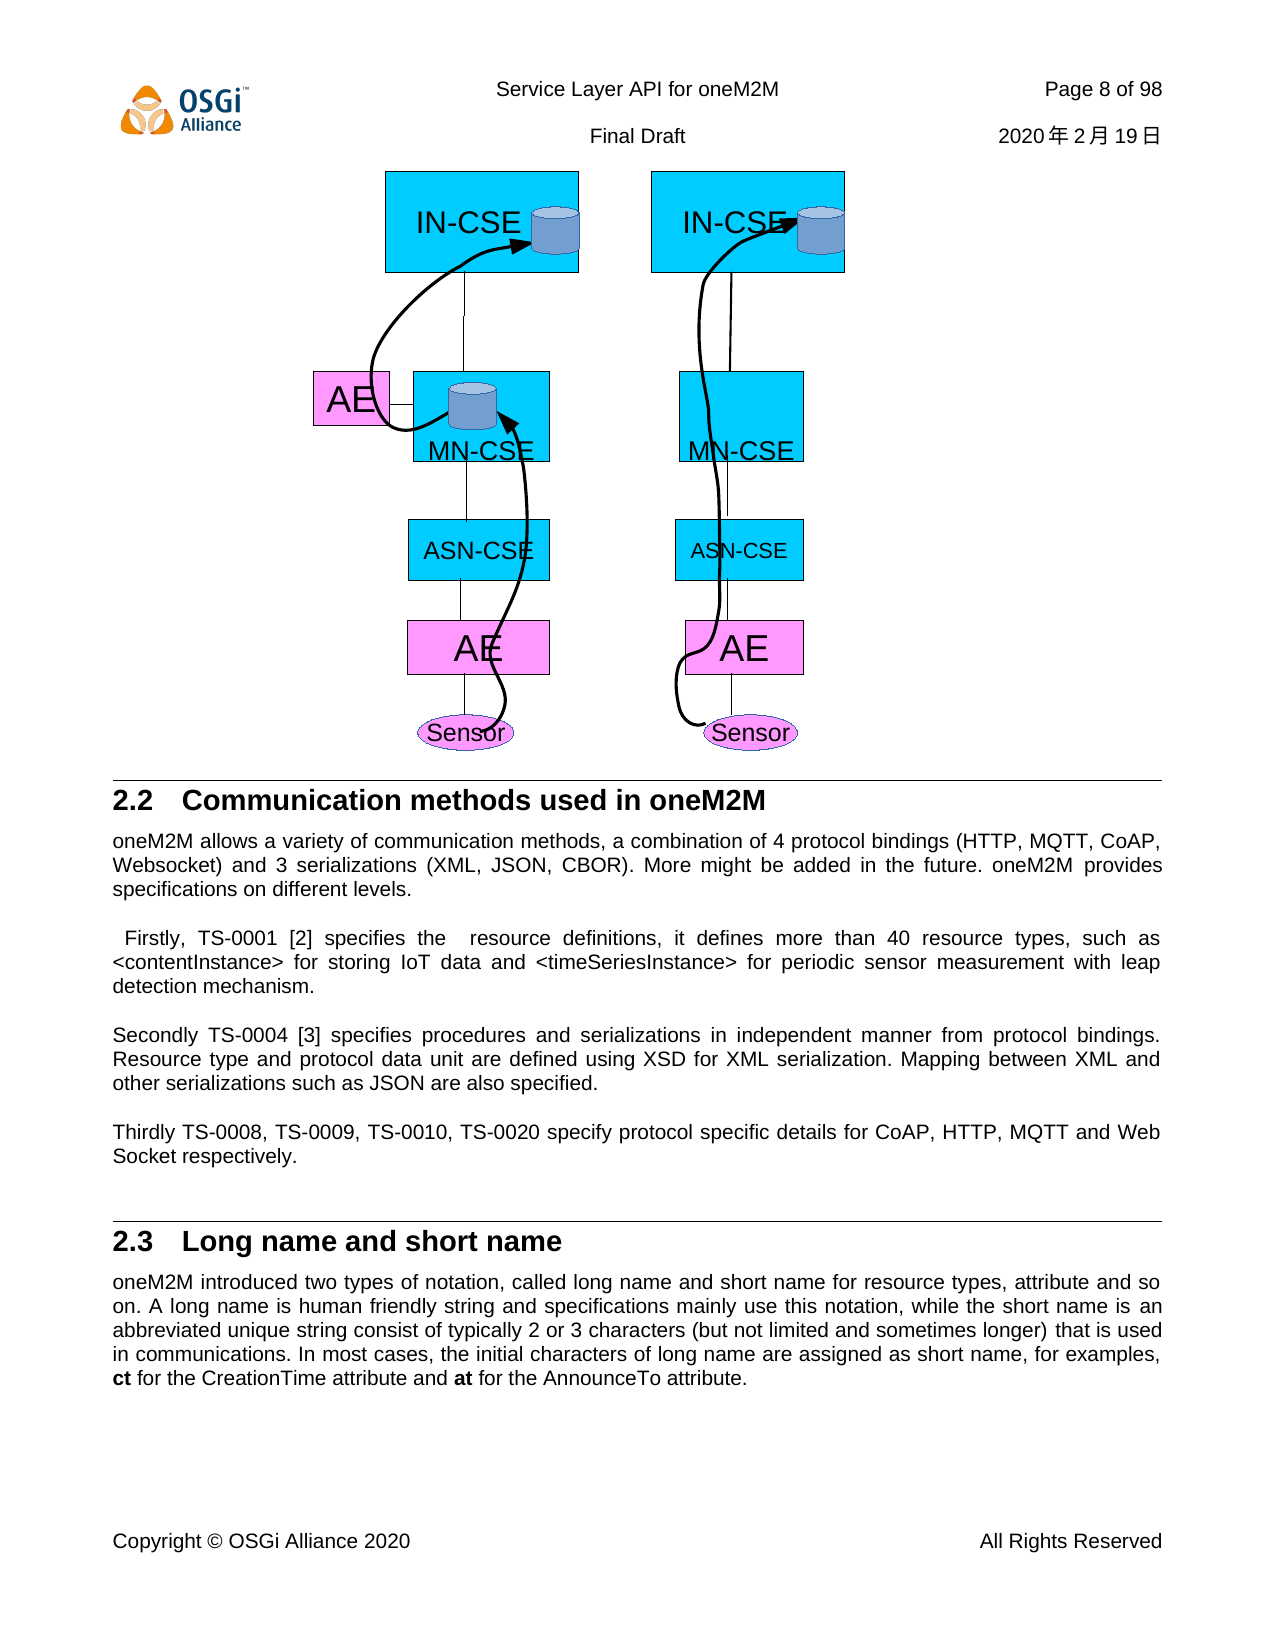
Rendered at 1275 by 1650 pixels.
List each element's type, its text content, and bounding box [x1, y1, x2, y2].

text Thirdly TS-0008, TS-0009, TS-0010, TS-0020 specify protocol specific details for CoAP, HTTP, MQTT and Web Socket respectively. [112, 1119, 1162, 1167]
picture [113, 78, 257, 142]
text Secondly TS-0004 [3] specifies procedures and serializations in independent manner from protocol bindings. Resource type and protocol data unit are defined using XSD for XML serialization. Mapping between XML and other serializations such as JSON are also specified. [112, 1023, 1162, 1094]
subtitle Communication methods used in oneM2M [112, 781, 1162, 816]
subtitle Long name and short name [112, 1222, 1162, 1257]
text Firstly, TS-0001 [2] specifies the resource definitions, it defines more than 40 resource types, such as <contentInstance> for storing IoT data and <timeSeriesInstance> for periodic sensor measurement with leap detection mechanism. [112, 926, 1162, 998]
text oneM2M allows a variety of communication methods, a combination of 4 protocol bindings (HTTP, MQTT, CoAP, Websocket) and 3 serializations (XML, JSON, CBOR). More might be added in the future. oneM2M provides specifications on different levels. [112, 829, 1162, 901]
text oneM2M introduced two types of notation, called long name and short name for resource types, attribute and so on. A long name is human friendly string and specifications mainly use this notation, while the short name is an abbreviated unique string consist of typically 2 or 3 characters (but not limited and sometimes longer) that is used in communications. In most cases, the initial characters of long name are assigned as short name, for examples, ct for the CreationTime attribute and at for the AnnounceTo attribute. [112, 1270, 1162, 1389]
